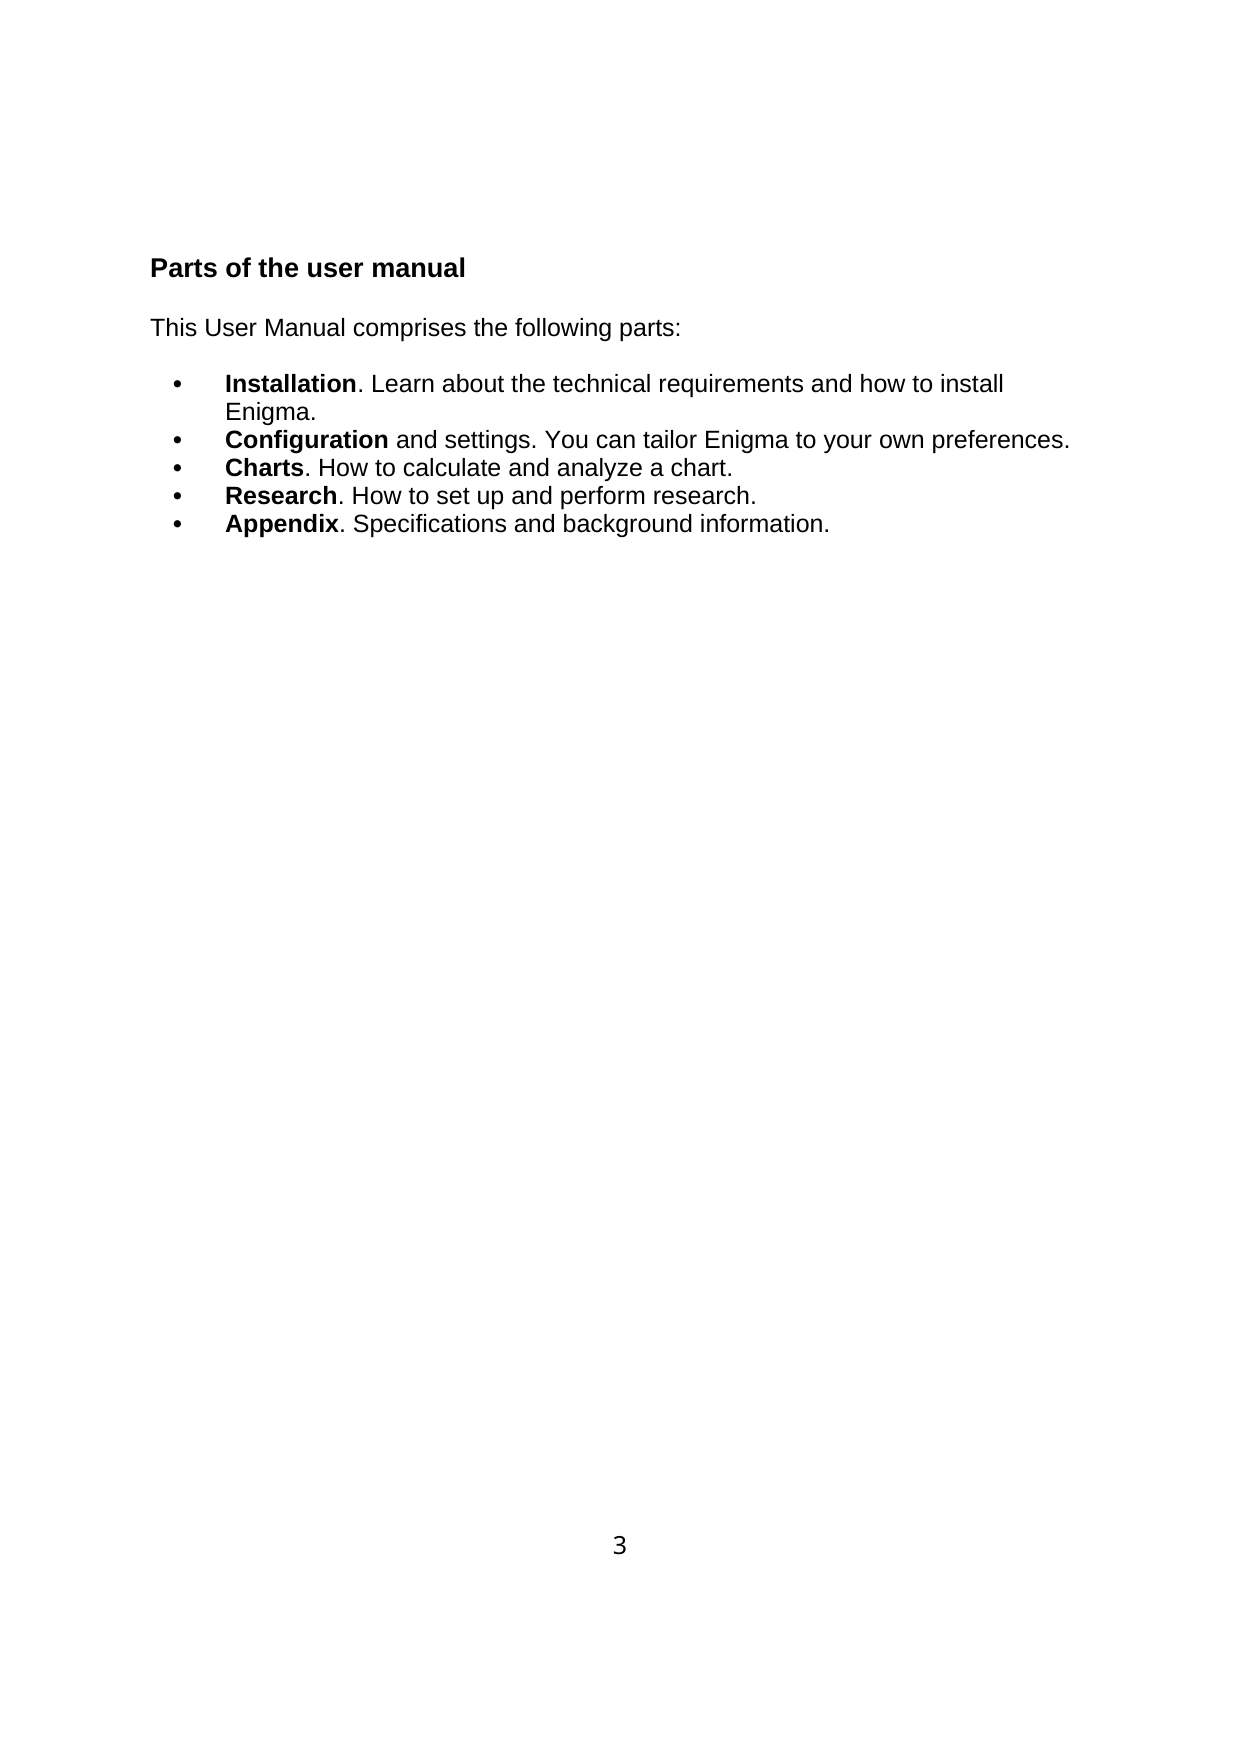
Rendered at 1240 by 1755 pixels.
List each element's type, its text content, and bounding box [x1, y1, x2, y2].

list Installation. Learn about the technical requirements and how to install Enigma. [173, 370, 1089, 426]
subtitle Parts of the user manual [150, 253, 1089, 284]
list Research. How to set up and perform research. [173, 482, 1089, 510]
list Configuration and settings. You can tailor Enigma to your own preferences. [173, 426, 1089, 454]
text This User Manual comprises the following parts: [150, 314, 1089, 342]
list Charts. How to calculate and analyze a chart. [173, 454, 1089, 482]
list Appendix. Specifications and background information. [173, 510, 1089, 538]
